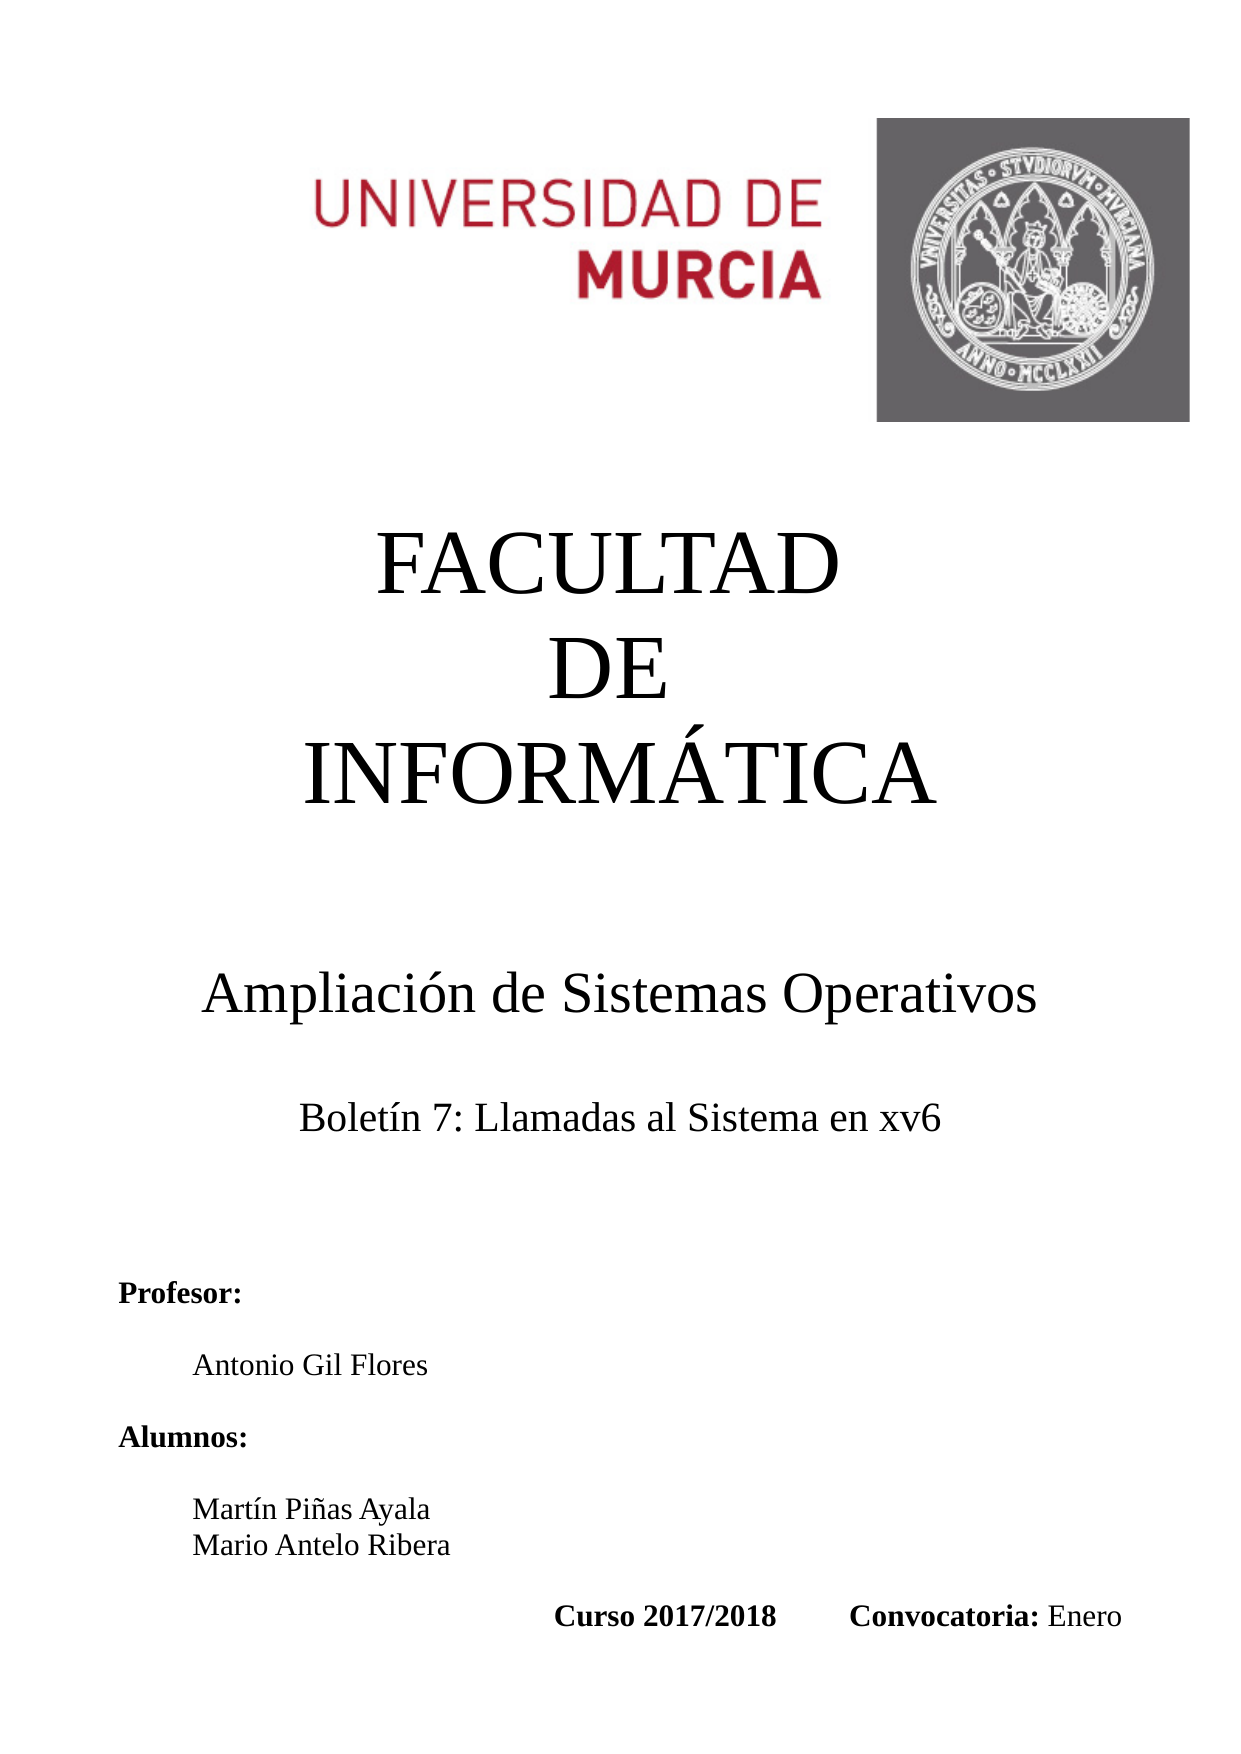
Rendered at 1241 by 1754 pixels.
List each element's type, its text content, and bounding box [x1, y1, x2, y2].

text Boletín 7: Llamadas al Sistema en xv6 [118, 1092, 1122, 1140]
text Martín Piñas Ayala [118, 1490, 1122, 1526]
text Alumnos: [118, 1418, 1122, 1454]
picture [50, 118, 1190, 422]
text FACULTAD [118, 508, 1122, 613]
text Profesor: [118, 1274, 1122, 1310]
text Antonio Gil Flores [118, 1346, 1122, 1382]
text Mario Antelo Ribera [118, 1526, 1122, 1562]
text Curso 2017/2018 Convocatoria: Enero [118, 1598, 1122, 1634]
text DE [118, 613, 1122, 718]
text INFORMÁTICA [118, 718, 1122, 824]
text Ampliación de Sistemas Operativos [118, 958, 1122, 1025]
